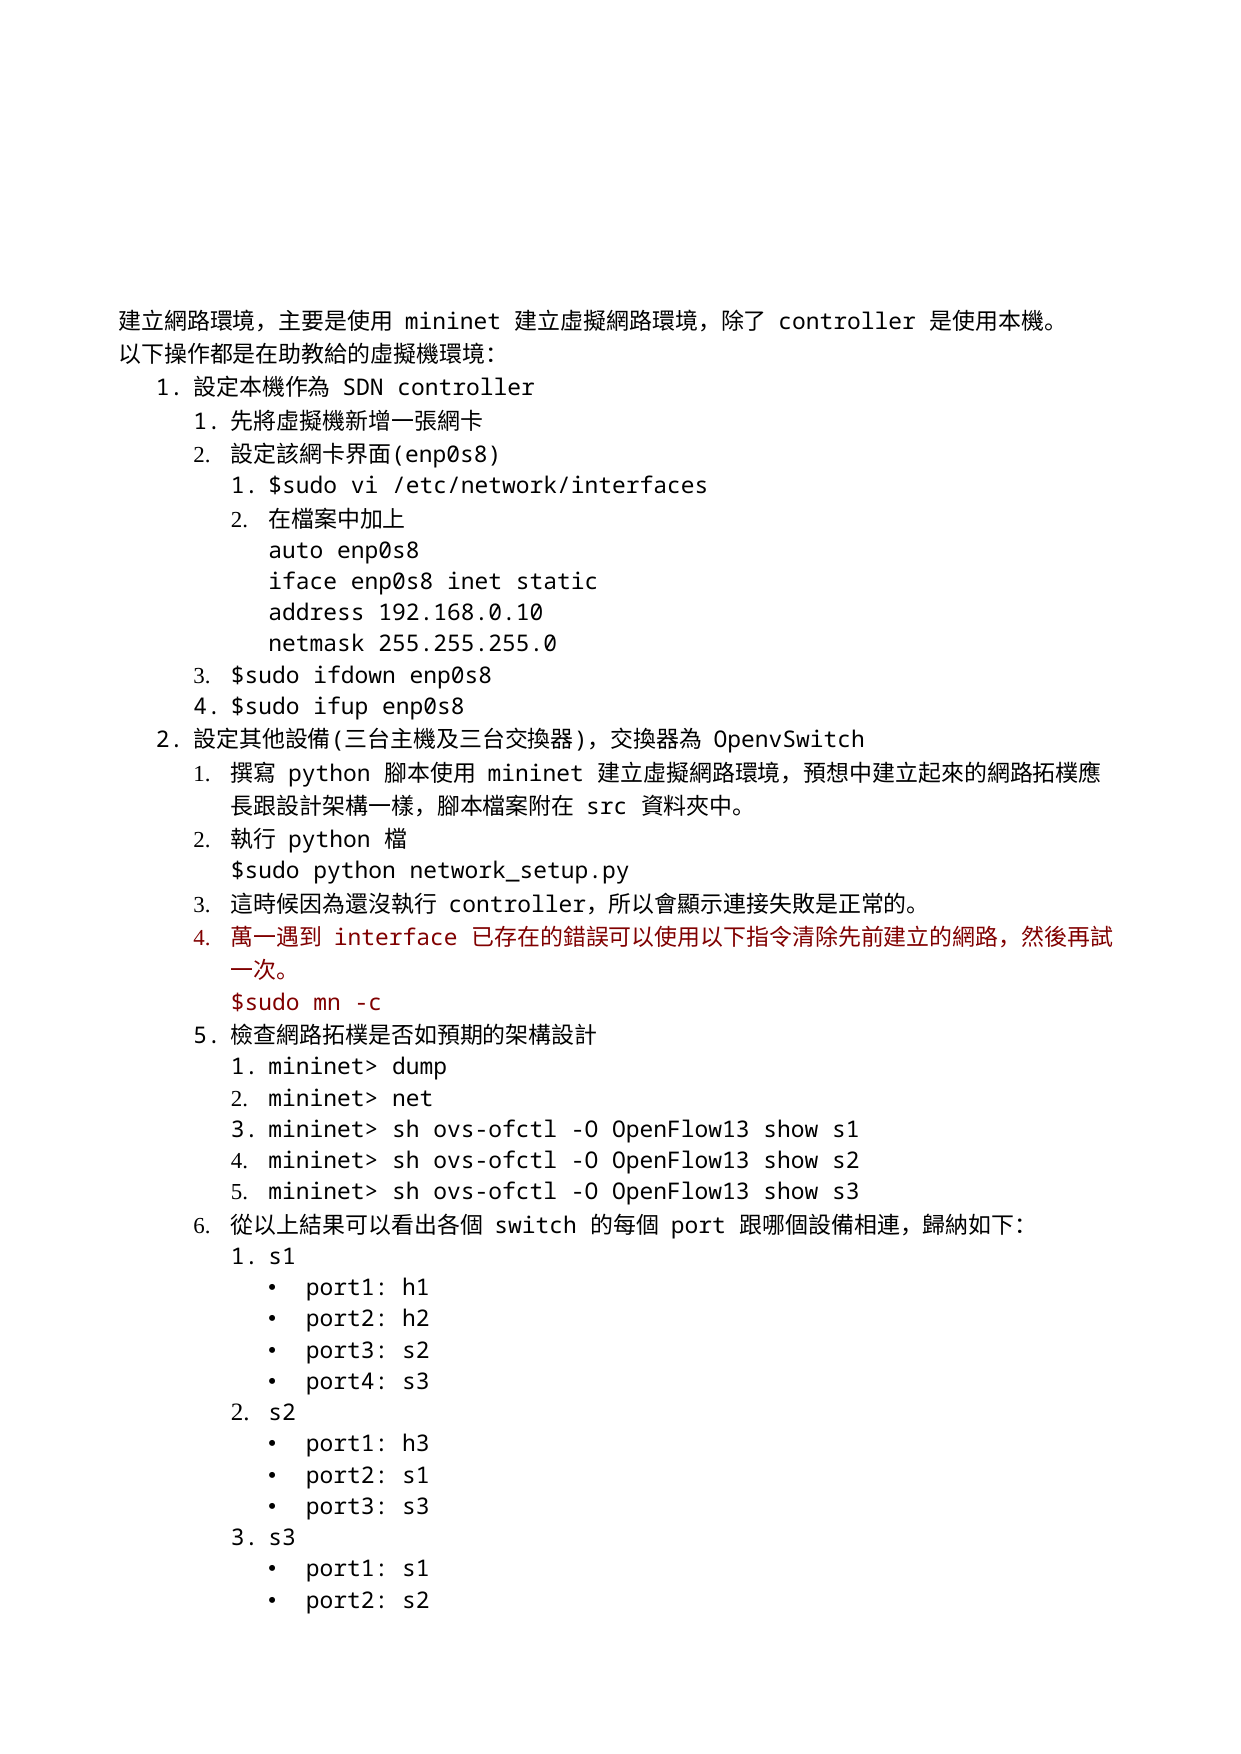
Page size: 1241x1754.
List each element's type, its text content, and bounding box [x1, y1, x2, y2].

list 檢查網路拓樸是否如預期的架構設計 [193, 1017, 1122, 1050]
list $sudo ifup enp0s8 [193, 690, 1122, 721]
list port3: s3 [268, 1490, 1122, 1521]
list port3: s2 [268, 1333, 1122, 1365]
list mininet> sh ovs-ofctl -O OpenFlow13 show s2 [231, 1144, 1122, 1175]
list 這時候因為還沒執行 controller，所以會顯示連接失敗是正常的。 [193, 886, 1122, 919]
list s3 [231, 1521, 1122, 1552]
list mininet> sh ovs-ofctl -O OpenFlow13 show s3 [231, 1175, 1122, 1206]
list 萬一遇到 interface 已存在的錯誤可以使用以下指令清除先前建立的網路，然後再試一次。 $sudo mn -c [193, 919, 1122, 1017]
list 執行 python 檔 $sudo python network_setup.py [193, 821, 1122, 886]
list port2: s1 [268, 1458, 1122, 1490]
list 在檔案中加上 auto enp0s8 iface enp0s8 inet static address 192.168.0.10 netmask 255.255.255.0 [231, 500, 1122, 659]
list port2: h2 [268, 1302, 1122, 1333]
list s1 [231, 1240, 1122, 1271]
list 先將虛擬機新增一張網卡 [193, 402, 1122, 436]
text 以下操作都是在助教給的虛擬機環境： [118, 336, 1122, 369]
list mininet> dump [231, 1050, 1122, 1081]
list 設定其他設備(三台主機及三台交換器)，交換器為 OpenvSwitch [156, 721, 1122, 754]
list 設定本機作為 SDN controller [156, 369, 1122, 402]
list port4: s3 [268, 1365, 1122, 1396]
text 建立網路環境，主要是使用 mininet 建立虛擬網路環境，除了 controller 是使用本機。 [118, 303, 1122, 336]
list 從以上結果可以看出各個 switch 的每個 port 跟哪個設備相連，歸納如下： [193, 1206, 1122, 1240]
list mininet> sh ovs-ofctl -O OpenFlow13 show s1 [231, 1113, 1122, 1144]
list port1: h3 [268, 1427, 1122, 1458]
list 撰寫 python 腳本使用 mininet 建立虛擬網路環境，預想中建立起來的網路拓樸應長跟設計架構一樣，腳本檔案附在 src 資料夾中。 [193, 754, 1122, 821]
list port1: h1 [268, 1271, 1122, 1302]
list 設定該網卡界面(enp0s8) [193, 436, 1122, 469]
list s2 [231, 1396, 1122, 1427]
list $sudo vi /etc/network/interfaces [231, 469, 1122, 500]
list mininet> net [231, 1081, 1122, 1113]
list $sudo ifdown enp0s8 [193, 659, 1122, 690]
list port1: s1 [268, 1552, 1122, 1583]
list port2: s2 [268, 1583, 1122, 1615]
